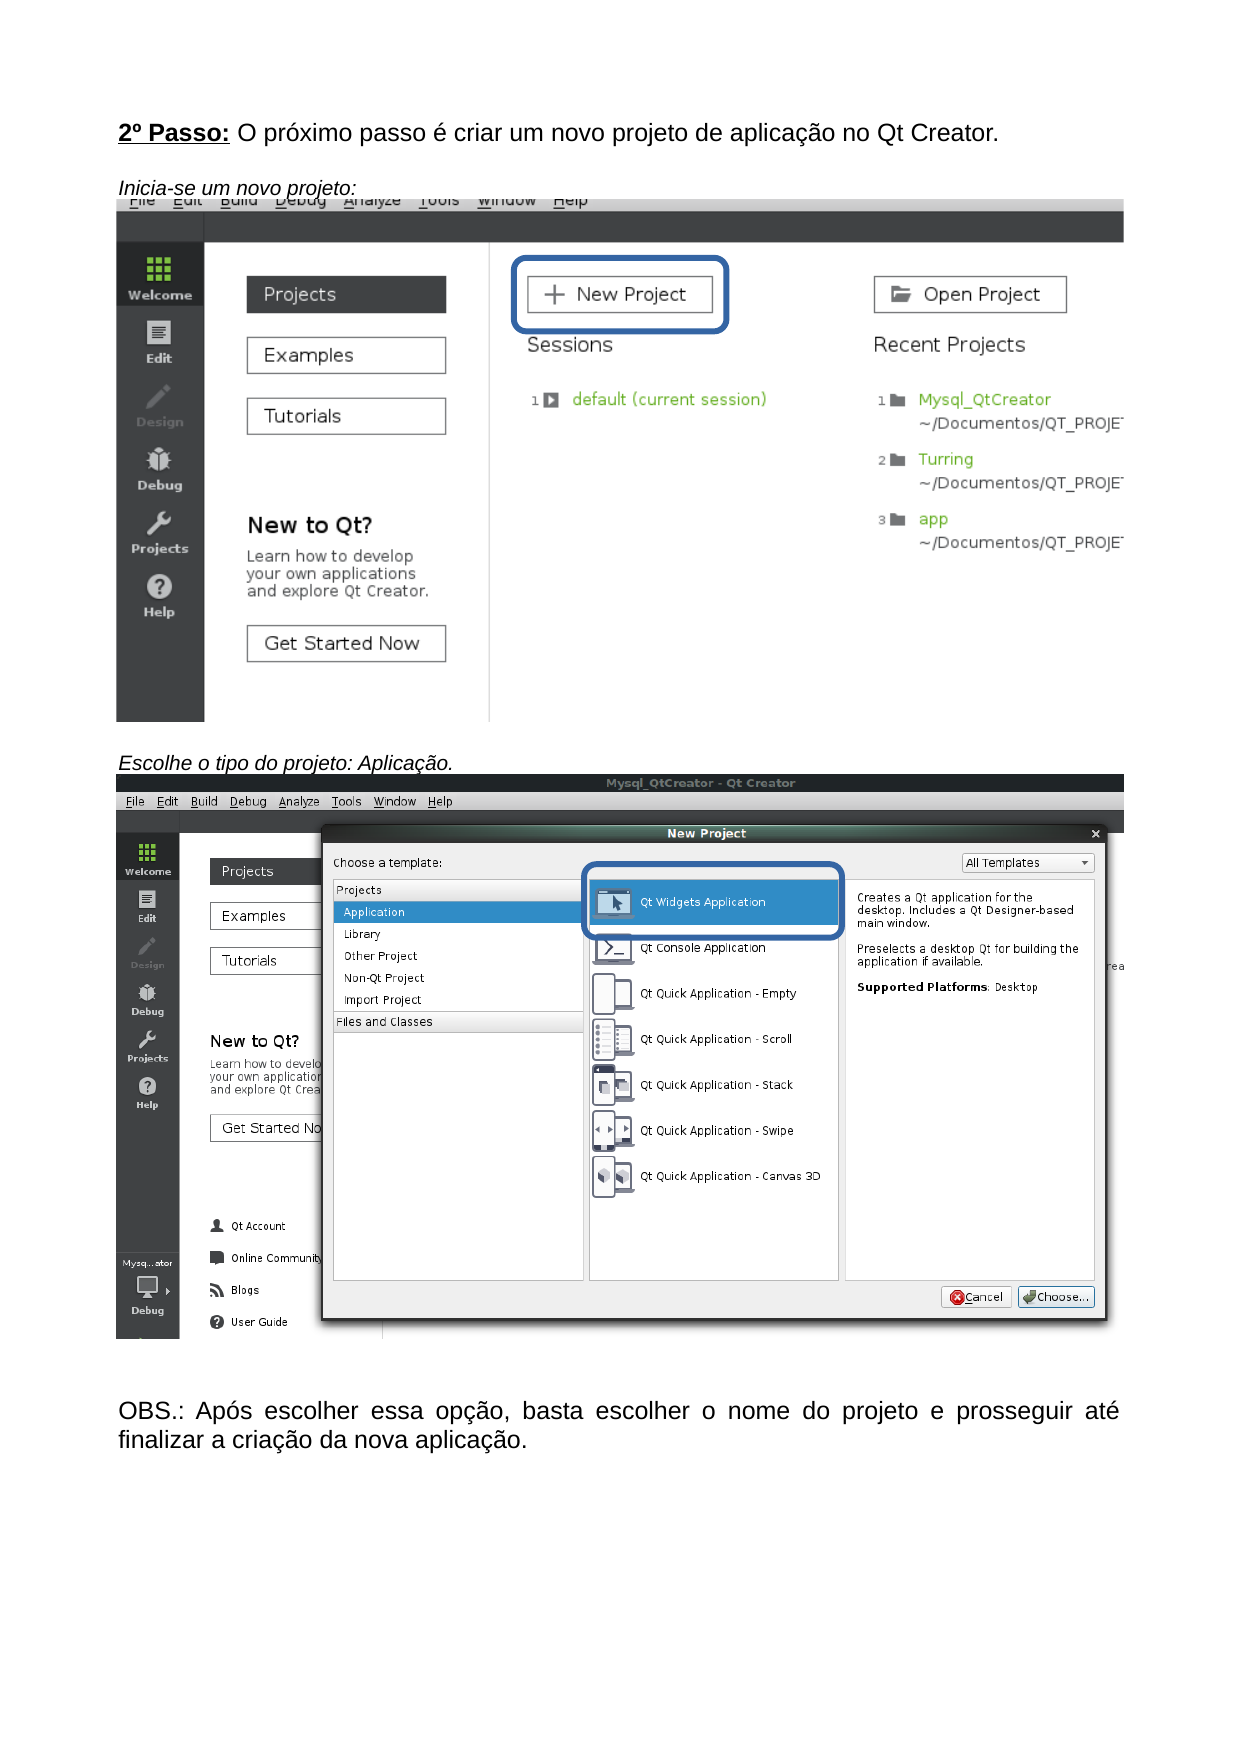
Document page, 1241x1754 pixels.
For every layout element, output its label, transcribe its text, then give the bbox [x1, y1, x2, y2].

text Inicia-se um novo projeto: [118, 176, 1122, 199]
text OBS.: Após escolher essa opção, basta escolher o nome do projeto e prosseguir até finalizar a criação da nova aplicação. [118, 1396, 1122, 1453]
text Escolhe o tipo do projeto: Aplicação. [118, 751, 1122, 774]
picture [116, 774, 1124, 1339]
text 2º Passo: O próximo passo é criar um novo projeto de aplicação no Qt Creator. [118, 118, 1122, 147]
